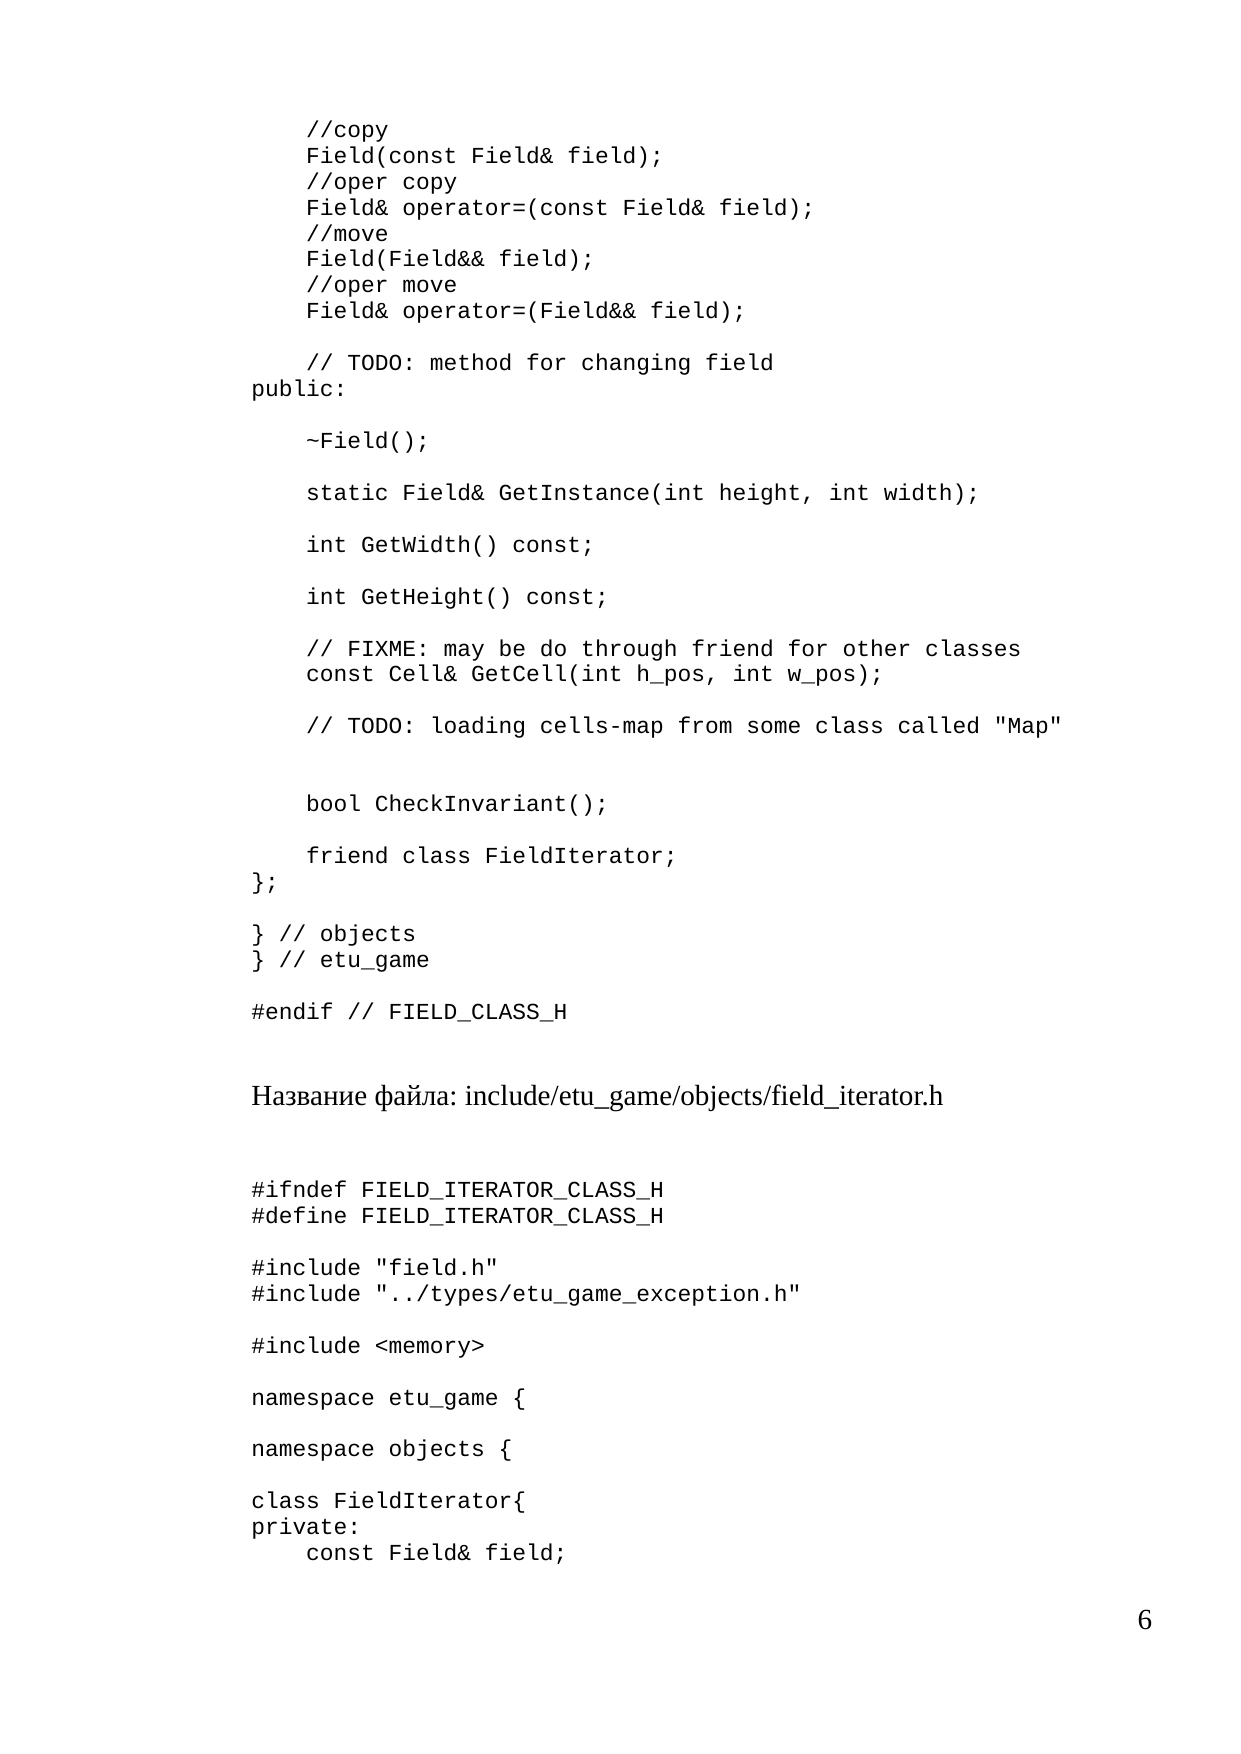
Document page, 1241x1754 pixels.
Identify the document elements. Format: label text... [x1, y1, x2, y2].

text friend class FieldIterator; [177, 844, 1152, 870]
text int GetWidth() const; [177, 533, 1152, 559]
text const Field& field; [177, 1542, 1152, 1567]
text namespace objects { [177, 1438, 1152, 1464]
text #endif // FIELD_CLASS_H [177, 1000, 1152, 1026]
text #define FIELD_ITERATOR_CLASS_H [177, 1204, 1152, 1230]
text //oper copy [177, 170, 1152, 196]
text } // objects [177, 922, 1152, 948]
text static Field& GetInstance(int height, int width); [177, 481, 1152, 507]
text public: [177, 377, 1152, 403]
text const Cell& GetCell(int h_pos, int w_pos); [177, 663, 1152, 689]
text // TODO: method for changing field [177, 352, 1152, 377]
text class FieldIterator{ [177, 1490, 1152, 1516]
text ~Field(); [177, 429, 1152, 455]
text Field& operator=(Field&& field); [177, 300, 1152, 326]
text Название файла: include/etu_game/objects/field_iterator.h [177, 1078, 1152, 1111]
text Field(Field&& field); [177, 248, 1152, 274]
text }; [177, 870, 1152, 896]
text #include "../types/etu_game_exception.h" [177, 1282, 1152, 1308]
text //move [177, 222, 1152, 248]
text Field(const Field& field); [177, 144, 1152, 170]
text //oper move [177, 274, 1152, 300]
text private: [177, 1516, 1152, 1542]
text #ifndef FIELD_ITERATOR_CLASS_H [177, 1178, 1152, 1204]
text #include <memory> [177, 1334, 1152, 1360]
text // TODO: loading cells-map from some class called "Map" [177, 715, 1152, 741]
text //copy [177, 118, 1152, 144]
text // FIXME: may be do through friend for other classes [177, 637, 1152, 663]
text #include "field.h" [177, 1256, 1152, 1282]
text namespace etu_game { [177, 1386, 1152, 1412]
text int GetHeight() const; [177, 585, 1152, 611]
text bool CheckInvariant(); [177, 792, 1152, 818]
text } // etu_game [177, 948, 1152, 974]
text Field& operator=(const Field& field); [177, 196, 1152, 222]
